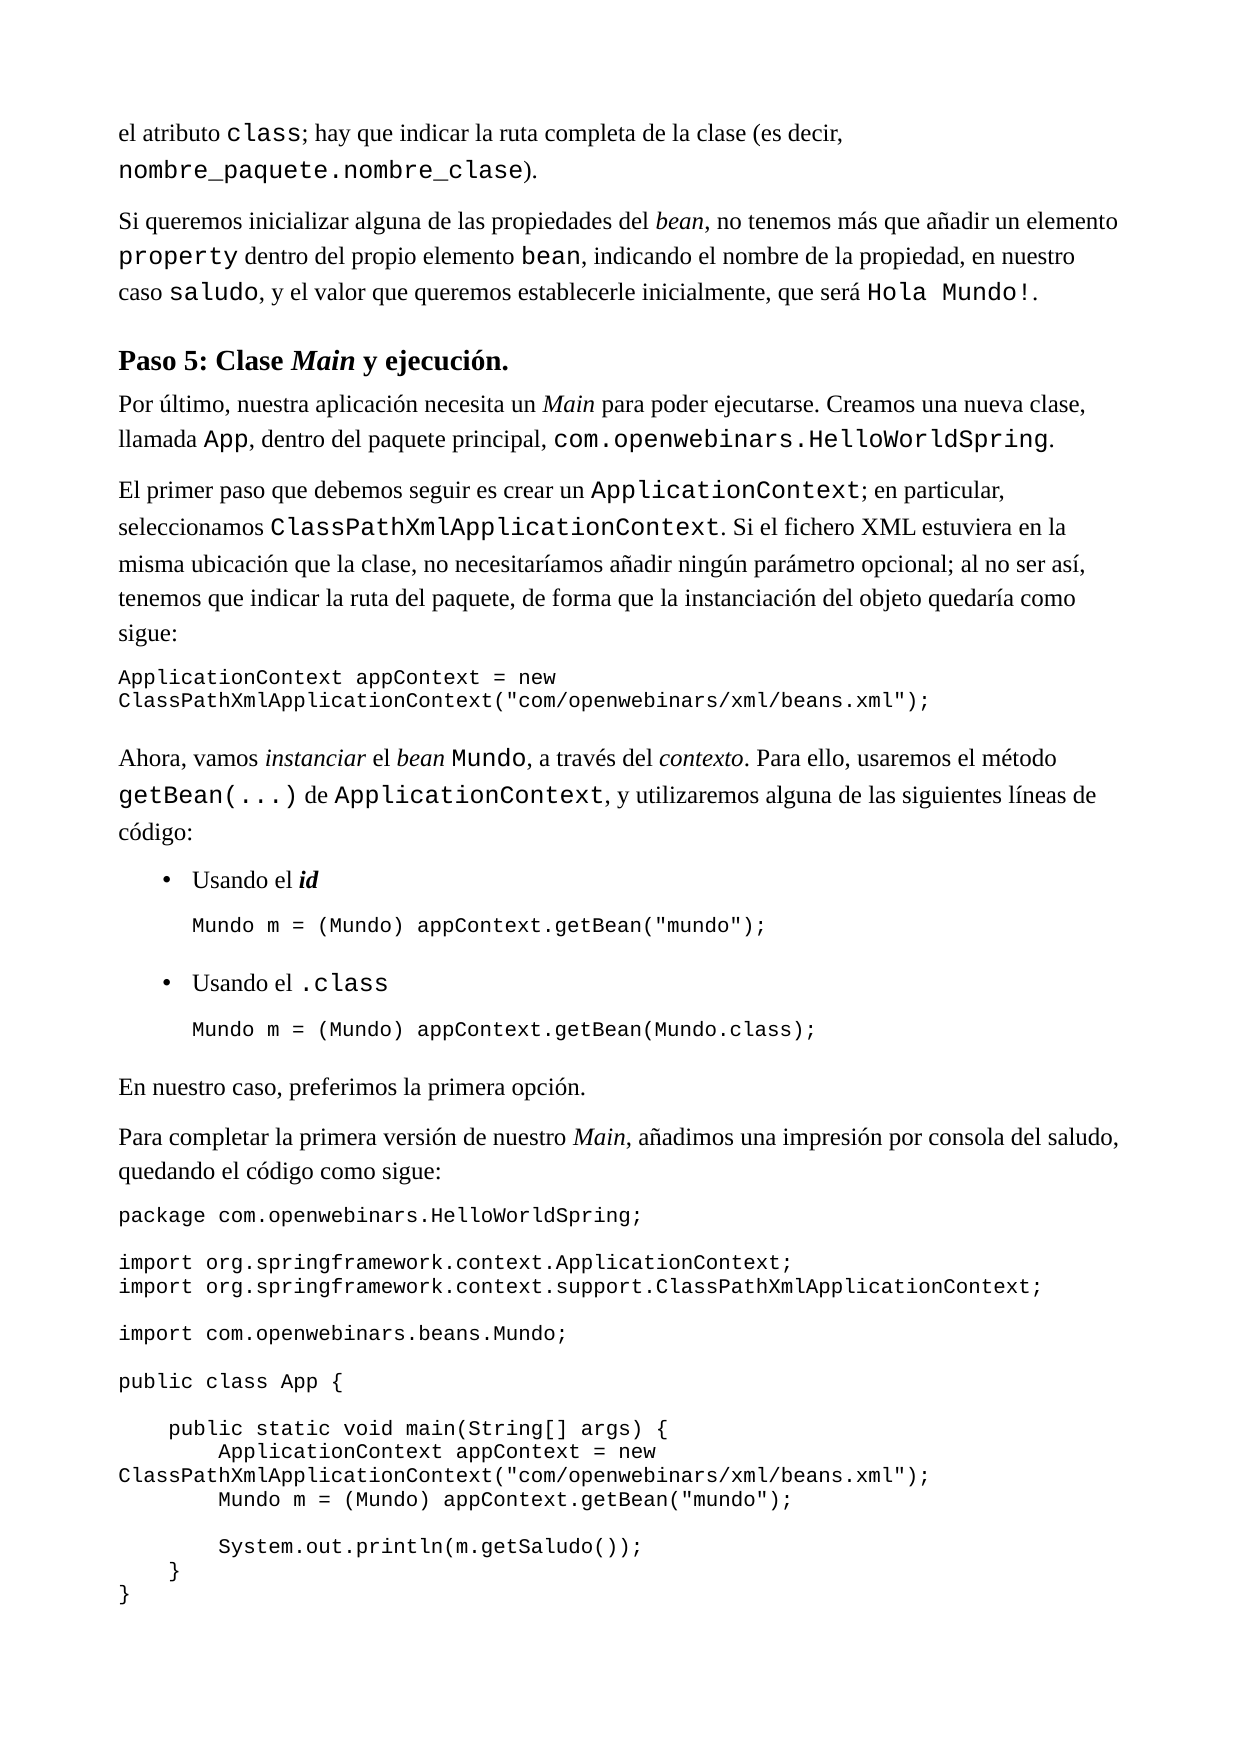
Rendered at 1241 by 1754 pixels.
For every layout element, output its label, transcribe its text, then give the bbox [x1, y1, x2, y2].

text Por último, nuestra aplicación necesita un Main para poder ejecutarse. Creamos una nueva clase, llamada App, dentro del paquete principal, com.openwebinars.HelloWorldSpring. [118, 389, 1122, 455]
text En nuestro caso, preferimos la primera opción. [118, 1072, 1122, 1101]
text ApplicationContext appContext = new ClassPathXmlApplicationContext("com/openwebinars/xml/beans.xml"); [118, 667, 1122, 714]
text ApplicationContext appContext = new ClassPathXmlApplicationContext("com/openwebinars/xml/beans.xml"); [118, 1442, 1122, 1489]
text package com.openwebinars.HelloWorldSpring; [118, 1205, 1122, 1229]
text Ahora, vamos instanciar el bean Mundo, a través del contexto. Para ello, usaremos el método getBean(...) de ApplicationContext, y utilizaremos alguna de las siguientes líneas de código: [118, 743, 1122, 845]
text import com.openwebinars.beans.Mundo; [118, 1323, 1122, 1347]
text public static void main(String[] args) { [118, 1418, 1122, 1442]
list Mundo m = (Mundo) appContext.getBean(Mundo.class); [162, 1019, 1122, 1043]
list Mundo m = (Mundo) appContext.getBean("mundo"); [162, 915, 1122, 938]
list Usando el .class [162, 968, 1122, 999]
text import org.springframework.context.support.ClassPathXmlApplicationContext; [118, 1276, 1122, 1300]
text System.out.println(m.getSaludo()); [118, 1536, 1122, 1560]
text import org.springframework.context.ApplicationContext; [118, 1252, 1122, 1276]
text public class App { [118, 1371, 1122, 1394]
text Mundo m = (Mundo) appContext.getBean("mundo"); [118, 1489, 1122, 1512]
text Si queremos inicializar alguna de las propiedades del bean, no tenemos más que añadir un elemento property dentro del propio elemento bean, indicando el nombre de la propiedad, en nuestro caso saludo, y el valor que queremos establecerle inicialmente, que será Hola Mundo!. [118, 206, 1122, 308]
text El primer paso que debemos seguir es crear un ApplicationContext; en particular, seleccionamos ClassPathXmlApplicationContext. Si el fichero XML estuviera en la misma ubicación que la clase, no necesitaríamos añadir ningún parámetro opcional; al no ser así, tenemos que indicar la ruta del paquete, de forma que la instanciación del objeto quedaría como sigue: [118, 476, 1122, 646]
text } [118, 1583, 1122, 1607]
text } [118, 1560, 1122, 1583]
text el atributo class; hay que indicar la ruta completa de la clase (es decir, nombre_paquete.nombre_clase). [118, 118, 1122, 186]
list Usando el id [162, 866, 1122, 894]
text Para completar la primera versión de nuestro Main, añadimos una impresión por consola del saludo, quedando el código como sigue: [118, 1122, 1122, 1185]
subtitle Paso 5: Clase Main y ejecución. [118, 343, 1122, 377]
